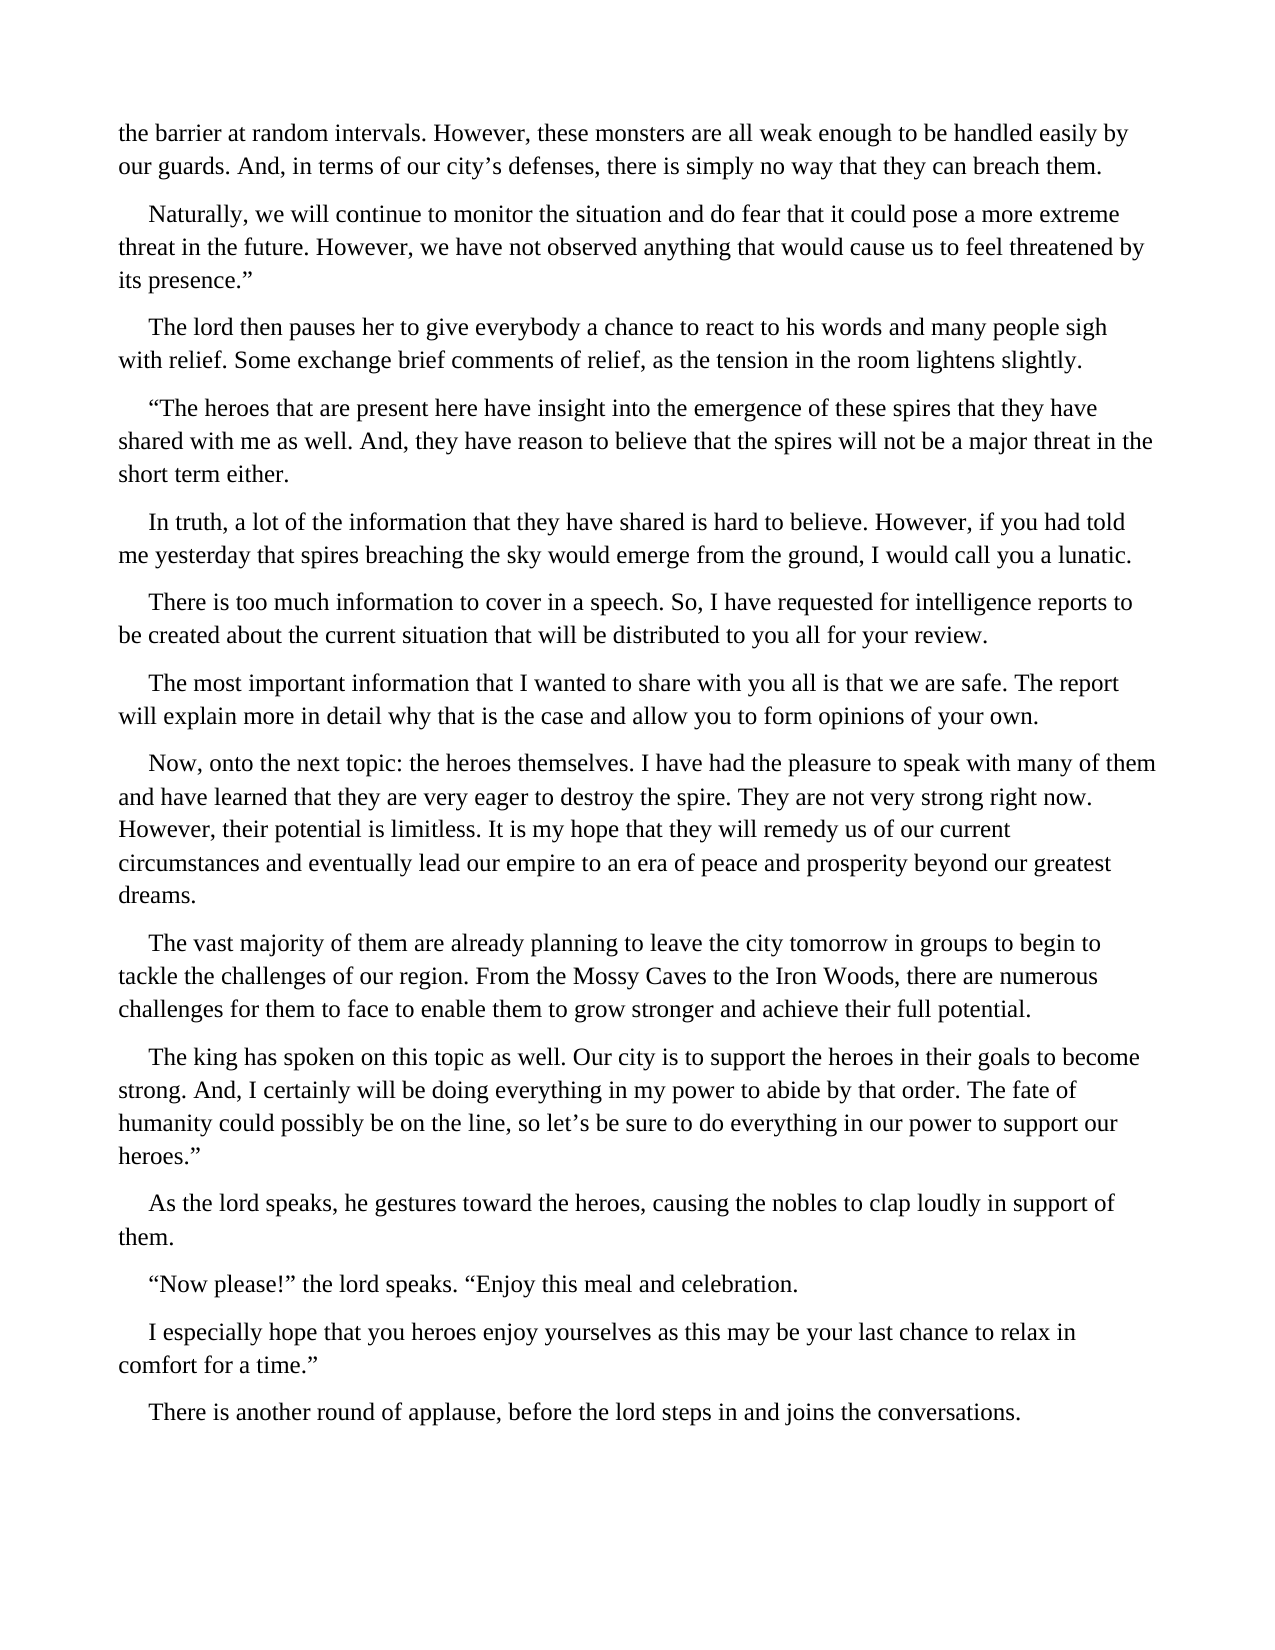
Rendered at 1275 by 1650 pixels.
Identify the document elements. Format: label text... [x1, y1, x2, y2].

text There is too much information to cover in a speech. So, I have requested for intelligence reports to be created about the current situation that will be distributed to you all for your review. [118, 587, 1157, 649]
text As the lord speaks, he gestures toward the heroes, causing the nobles to clap loudly in support of them. [118, 1188, 1157, 1250]
text I especially hope that you heroes enjoy yourselves as this may be your last chance to relax in comfort for a time.” [118, 1317, 1157, 1378]
text Naturally, we will continue to monitor the situation and do fear that it could pose a more extreme threat in the future. However, we have not observed anything that would cause us to feel threatened by its presence.” [118, 199, 1157, 293]
text The king has spoken on this topic as well. Our city is to support the heroes in their goals to become strong. And, I certainly will be doing everything in my power to abide by that order. The fate of humanity could possibly be on the line, so let’s be sure to do everything in our power to support our heroes.” [118, 1042, 1157, 1170]
text In truth, a lot of the information that they have shared is hard to believe. However, if you had told me yesterday that spires breaching the sky would emerge from the ground, I would call you a lunatic. [118, 507, 1157, 568]
text There is another round of applause, before the lord steps in and joins the conversations. [118, 1397, 1157, 1426]
text “Now please!” the lord speaks. “Enjoy this meal and celebration. [118, 1269, 1157, 1298]
text the barrier at random intervals. However, these monsters are all weak enough to be handled easily by our guards. And, in terms of our city’s defenses, there is simply no way that they can breach them. [118, 118, 1157, 180]
text The lord then pauses her to give everybody a chance to react to his words and many people sigh with relief. Some exchange brief comments of relief, as the tension in the room lightens slightly. [118, 312, 1157, 374]
text “The heroes that are present here have insight into the emergence of these spires that they have shared with me as well. And, they have reason to believe that the spires will not be a major threat in the short term either. [118, 393, 1157, 488]
text Now, onto the next topic: the heroes themselves. I have had the pleasure to speak with many of them and have learned that they are very eager to destroy the spire. They are not very strong right now. However, their potential is limitless. It is my hope that they will remedy us of our current circumstances and eventually lead our empire to an era of peace and prosperity beyond our greatest dreams. [118, 748, 1157, 909]
text The vast majority of them are already planning to leave the city tomorrow in groups to begin to tackle the challenges of our region. From the Mossy Caves to the Iron Woods, there are numerous challenges for them to face to enable them to grow stronger and achieve their full potential. [118, 928, 1157, 1023]
text The most important information that I wanted to share with you all is that we are safe. The report will explain more in detail why that is the case and allow you to form opinions of your own. [118, 668, 1157, 730]
